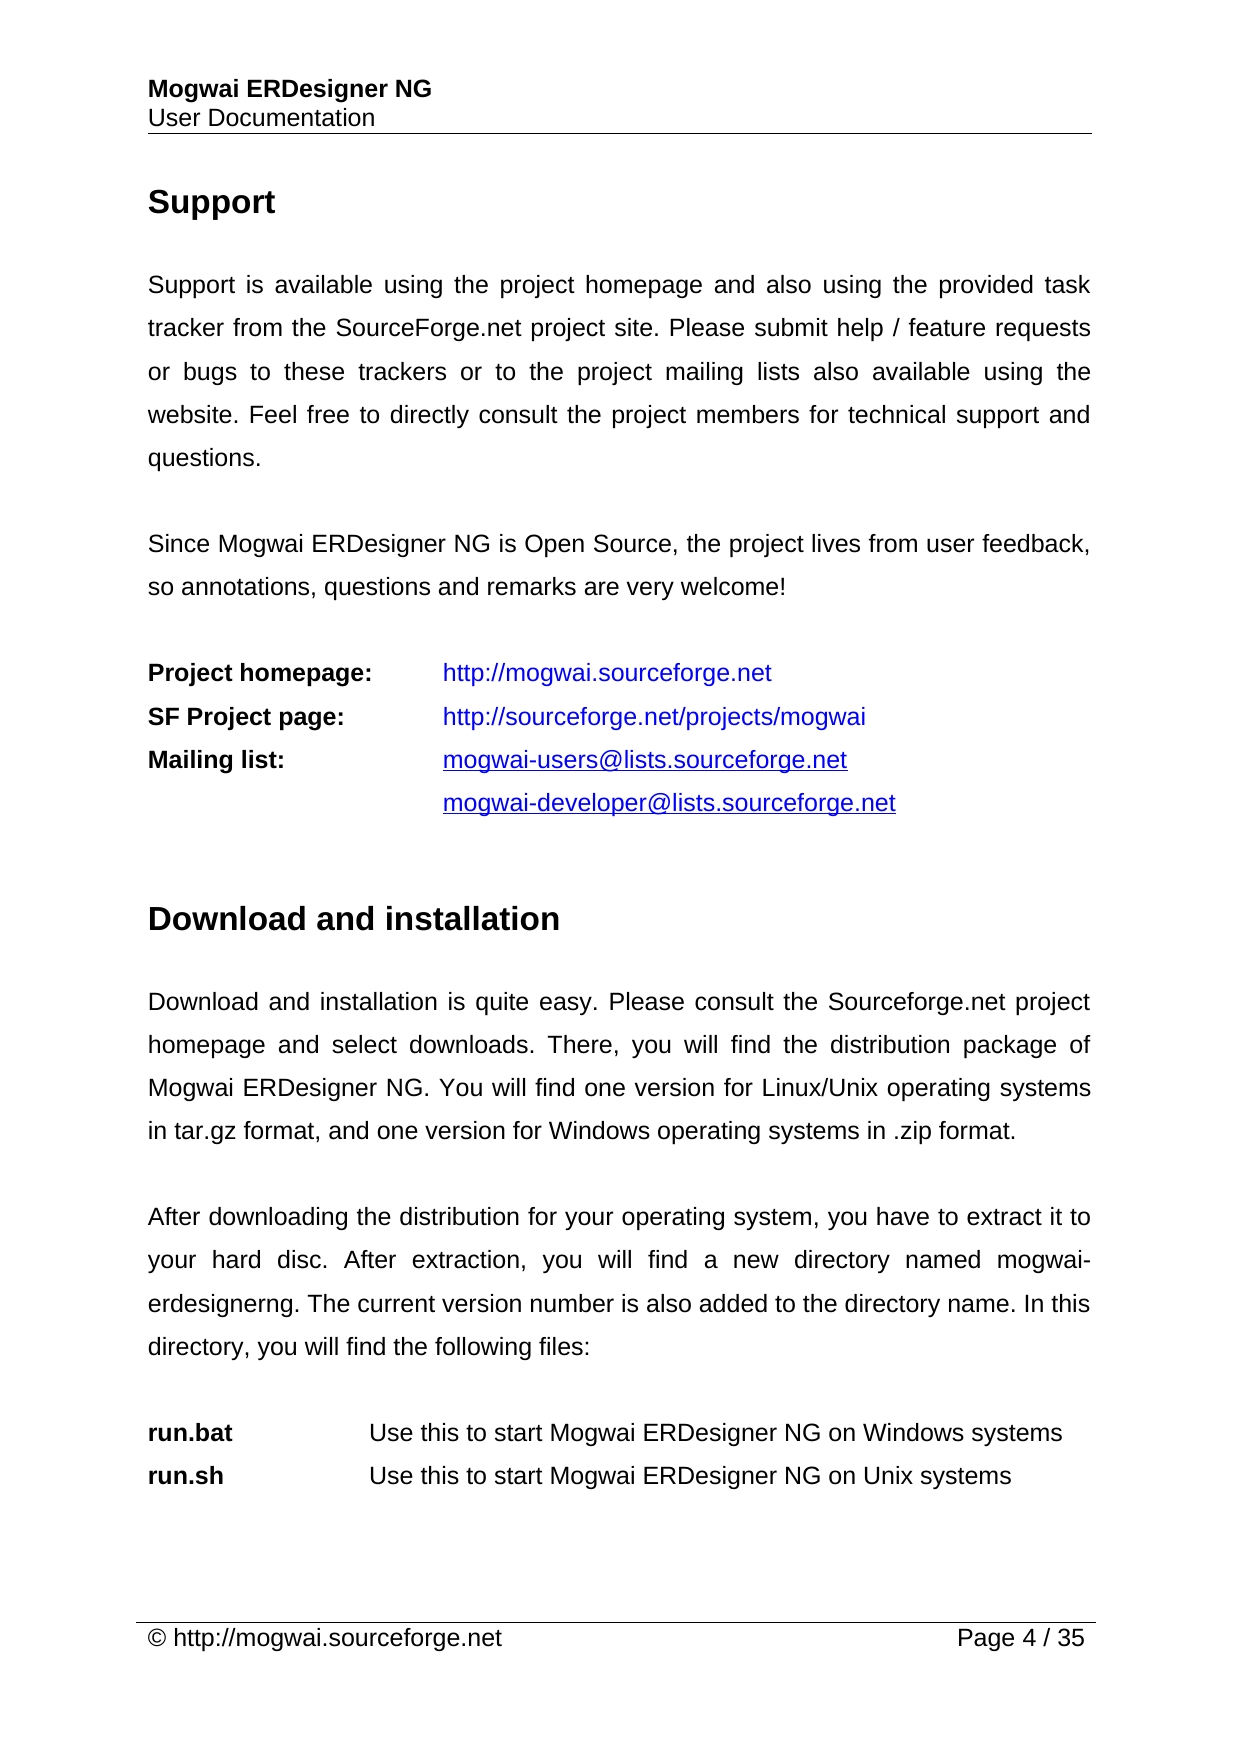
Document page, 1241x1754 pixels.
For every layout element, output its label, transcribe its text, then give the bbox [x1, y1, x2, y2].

text Download and installation is quite easy. Please consult the Sourceforge.net project homepage and select downloads. There, you will find the distribution package of Mogwai ERDesigner NG. You will find one version for Linux/Unix operating systems in tar.gz format, and one version for Windows operating systems in .zip format. [148, 987, 1092, 1145]
subtitle Support [148, 182, 1092, 221]
text Mailing list: mogwai-users@lists.sourceforge.net [148, 744, 1092, 773]
text SF Project page: http://sourceforge.net/projects/mogwai [148, 701, 1092, 730]
text Project homepage: http://mogwai.sourceforge.net [148, 658, 1092, 687]
text After downloading the distribution for your operating system, you have to extract it to your hard disc. After extraction, you will find a new directory named mogwai-erdesignerng. The current version number is also added to the directory name. In this directory, you will find the following files: [148, 1202, 1092, 1361]
text Since Mogwai ERDesigner NG is Open Source, the project lives from user feedback, so annotations, questions and remarks are very welcome! [148, 529, 1092, 601]
subtitle Download and installation [148, 899, 1092, 937]
text run.bat Use this to start Mogwai ERDesigner NG on Windows systems [148, 1418, 1092, 1447]
text Support is available using the project homepage and also using the provided task tracker from the SourceForge.net project site. Please submit help / feature requests or bugs to these trackers or to the project mailing lists also available using the website. Feel free to directly consult the project members for technical support and questions. [148, 270, 1092, 471]
text run.sh Use this to start Mogwai ERDesigner NG on Unix systems [148, 1461, 1092, 1490]
text mogwai-developer@lists.sourceforge.net [148, 788, 1092, 816]
